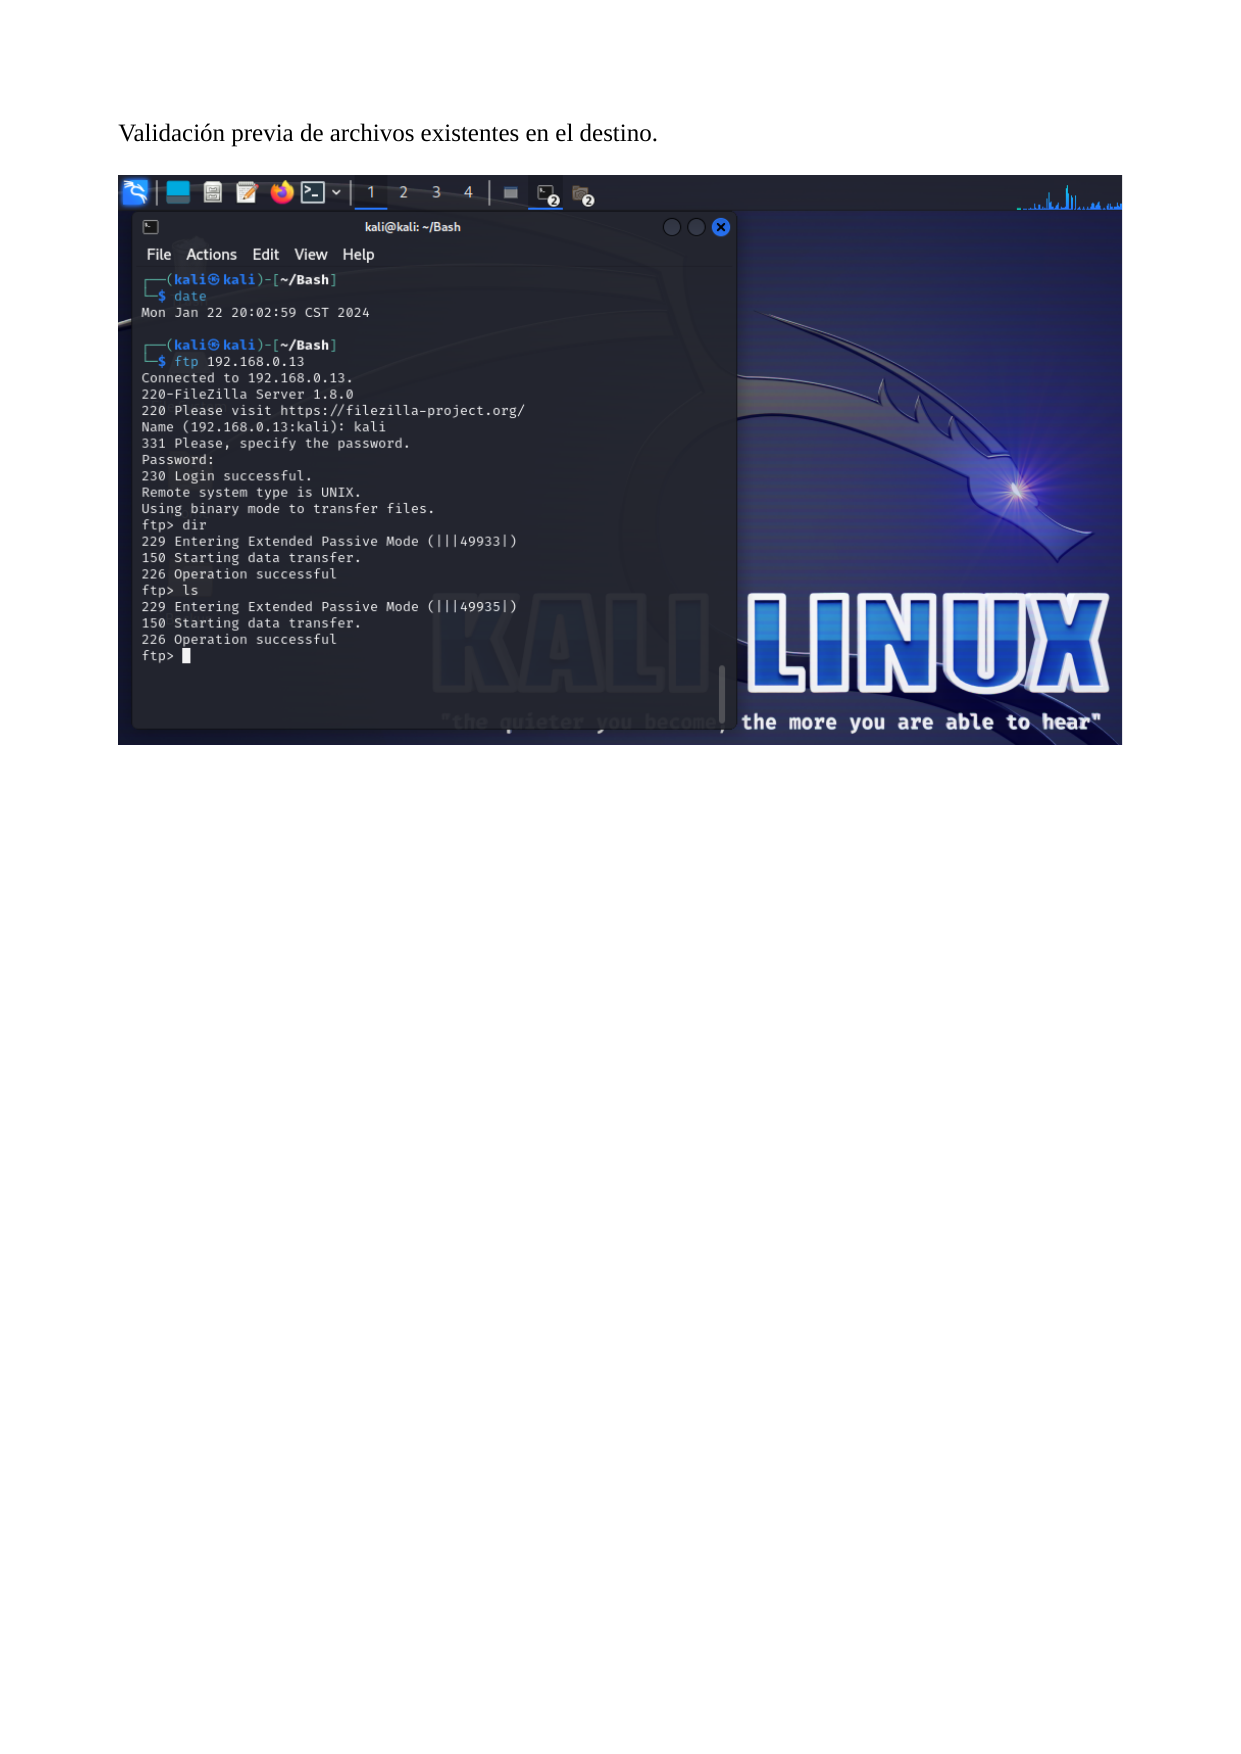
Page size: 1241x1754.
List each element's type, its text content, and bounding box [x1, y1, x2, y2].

text Validación previa de archivos existentes en el destino. [118, 118, 1122, 147]
picture [118, 175, 1123, 745]
